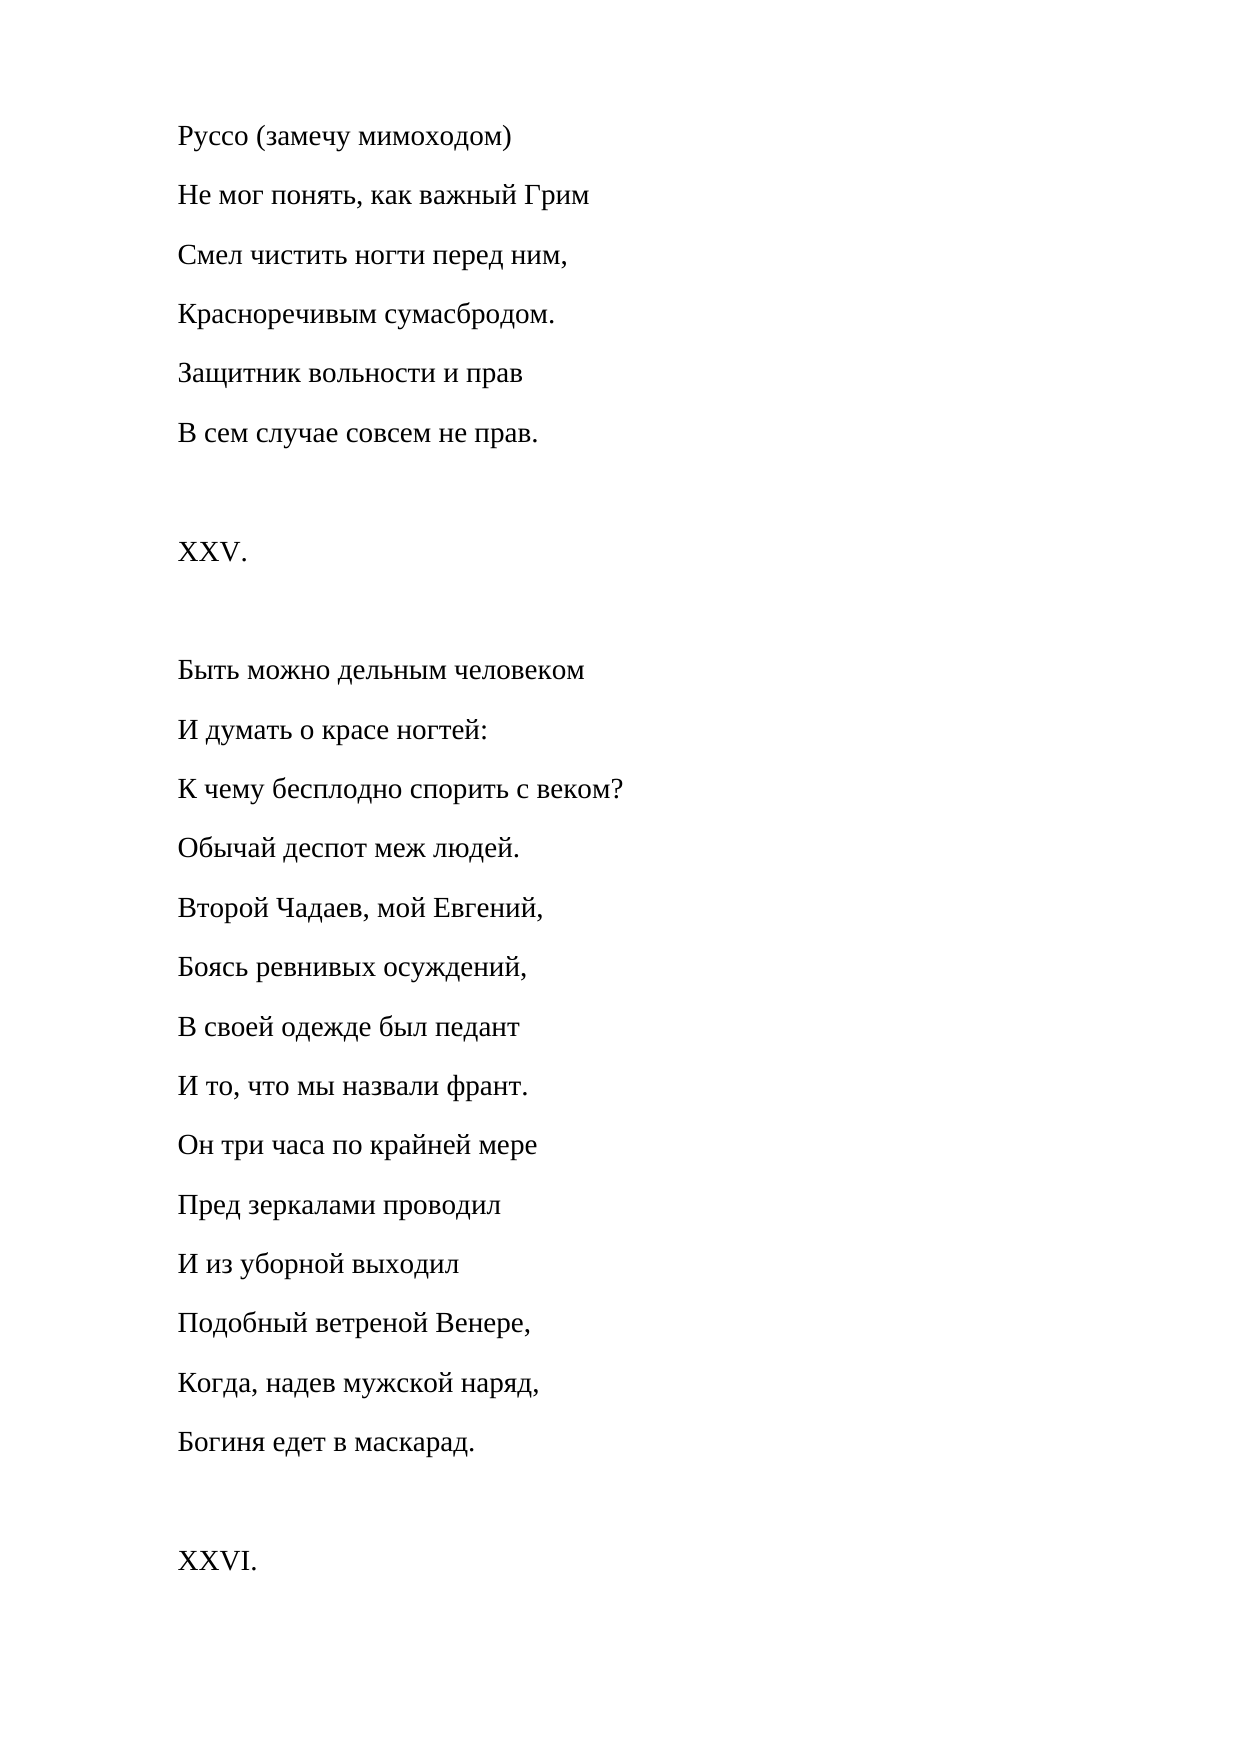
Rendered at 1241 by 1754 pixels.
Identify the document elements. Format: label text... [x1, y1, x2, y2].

text Обычай деспот меж людей. [177, 831, 1152, 864]
text Не мог понять, как важный Грим [177, 177, 1152, 211]
text Защитник вольности и прав [177, 356, 1152, 389]
text XXVI. [177, 1543, 1152, 1577]
text Руссо (замечу мимоходом) [177, 118, 1152, 152]
text Боясь ревнивых осуждений, [177, 949, 1152, 983]
text XXV. [177, 534, 1152, 567]
text В сем случае совсем не прав. [177, 415, 1152, 448]
text И то, что мы назвали франт. [177, 1068, 1152, 1102]
text К чему бесплодно спорить с веком? [177, 771, 1152, 805]
text Смел чистить ногти перед ним, [177, 237, 1152, 270]
text Он три часа по крайней мере [177, 1127, 1152, 1161]
text В своей одежде был педант [177, 1009, 1152, 1042]
text Богиня едет в маскарад. [177, 1424, 1152, 1458]
text Быть можно дельным человеком [177, 652, 1152, 686]
text И из уборной выходил [177, 1246, 1152, 1280]
text Подобный ветреной Венере, [177, 1306, 1152, 1339]
text И думать о красе ногтей: [177, 712, 1152, 745]
text Пред зеркалами проводил [177, 1187, 1152, 1220]
text Красноречивым сумасбродом. [177, 296, 1152, 330]
text Когда, надев мужской наряд, [177, 1365, 1152, 1398]
text Второй Чадаев, мой Евгений, [177, 890, 1152, 923]
